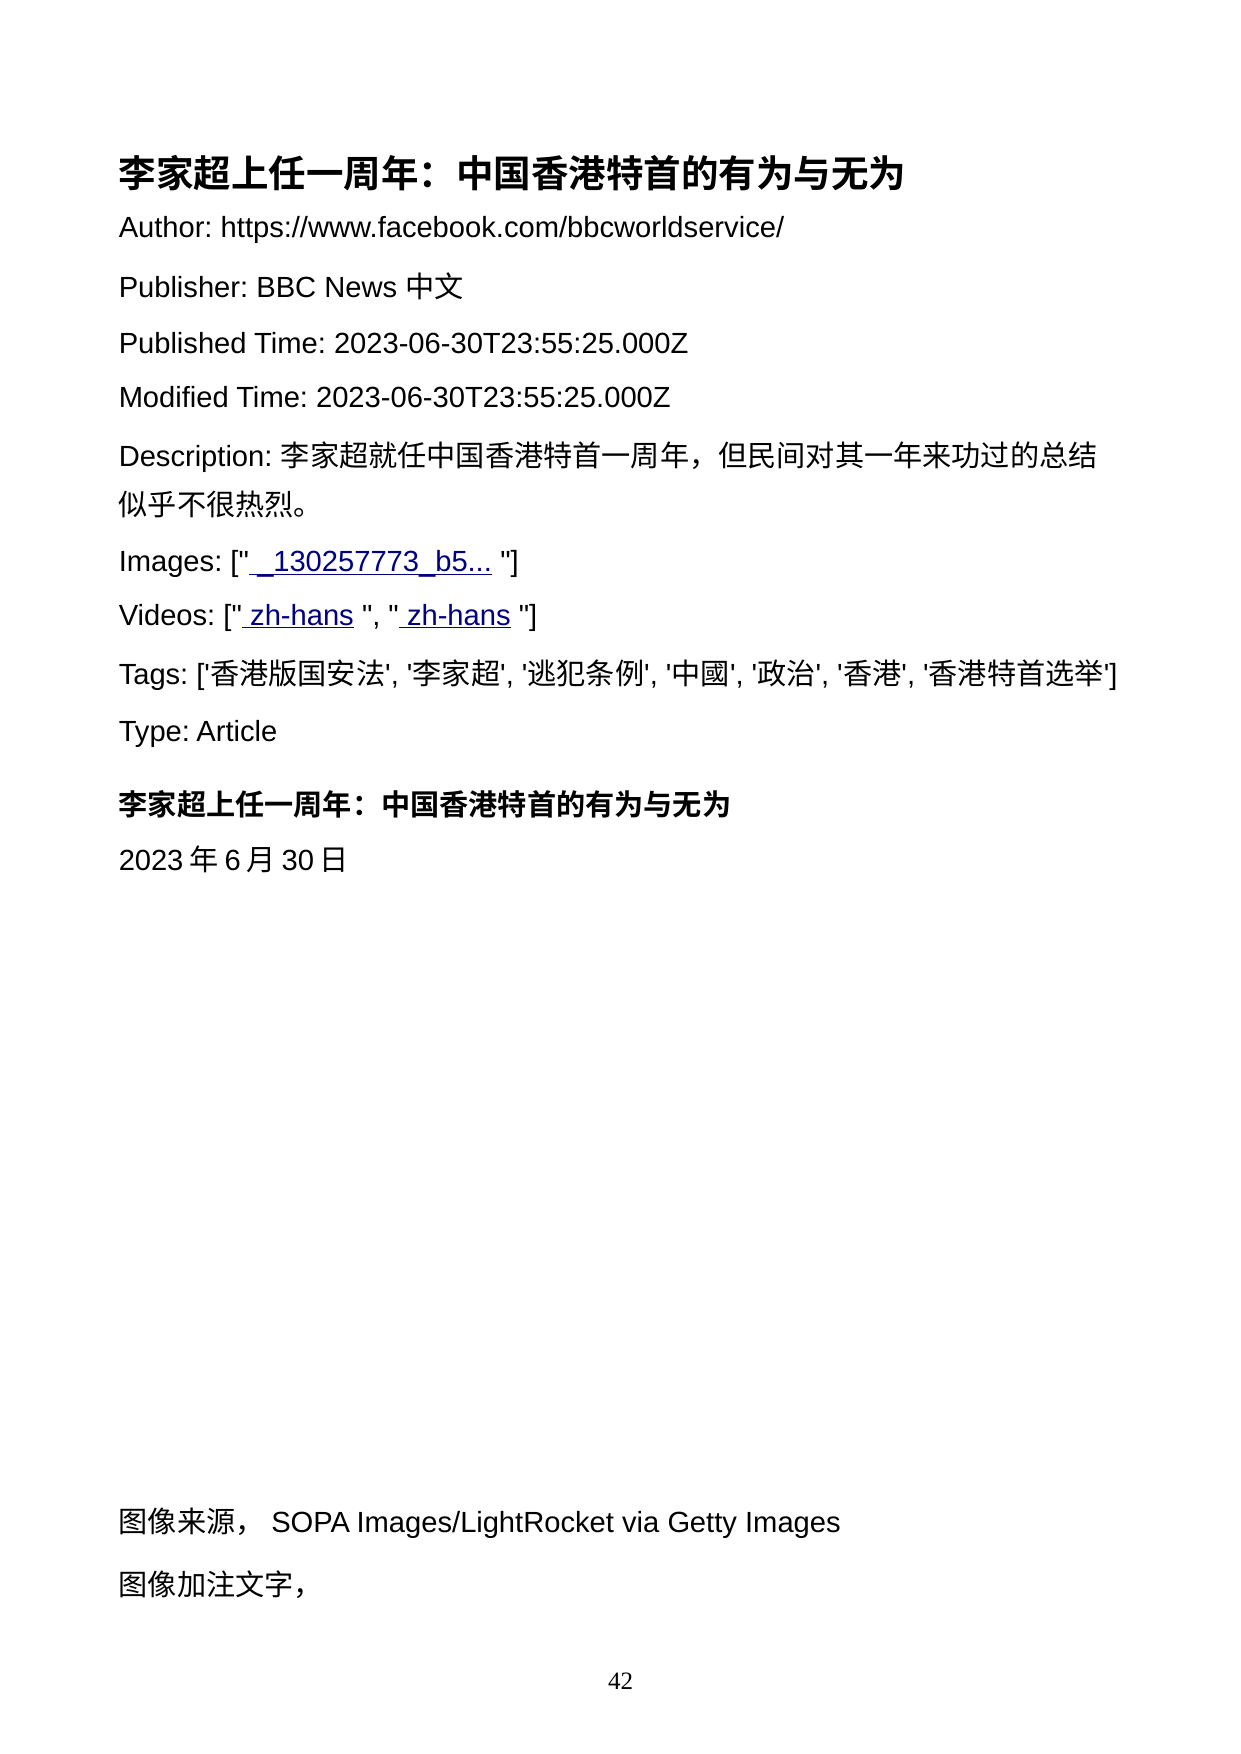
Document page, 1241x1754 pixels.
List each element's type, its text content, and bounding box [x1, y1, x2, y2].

text 图像来源， SOPA Images/LightRocket via Getty Images [118, 1498, 1122, 1541]
text Videos: [" zh-hans ", " zh-hans "] [118, 598, 1122, 631]
text 图像加注文字， [118, 1561, 1122, 1604]
text Modified Time: 2023-06-30T23:55:25.000Z [118, 380, 1122, 413]
text Description: 李家超就任中国香港特首一周年，但民间对其一年来功过的总结似乎不很热烈。 [118, 433, 1122, 524]
text Images: [" _130257773_b5... "] [118, 544, 1122, 578]
text Tags: ['香港版国安法', '李家超', '逃犯条例', '中國', '政治', '香港', '香港特首选举'] [118, 651, 1122, 693]
subtitle 李家超上任一周年：中国香港特首的有为与无为 [118, 782, 1122, 824]
text Publisher: BBC News 中文 [118, 263, 1122, 306]
text 2023年6月30日 [118, 836, 1122, 1477]
text Published Time: 2023-06-30T23:55:25.000Z [118, 327, 1122, 360]
text Type: Article [118, 714, 1122, 747]
text Author: https://www.facebook.com/bbcworldservice/ [118, 210, 1122, 244]
subtitle 李家超上任一周年：中国香港特首的有为与无为 [118, 143, 1122, 198]
